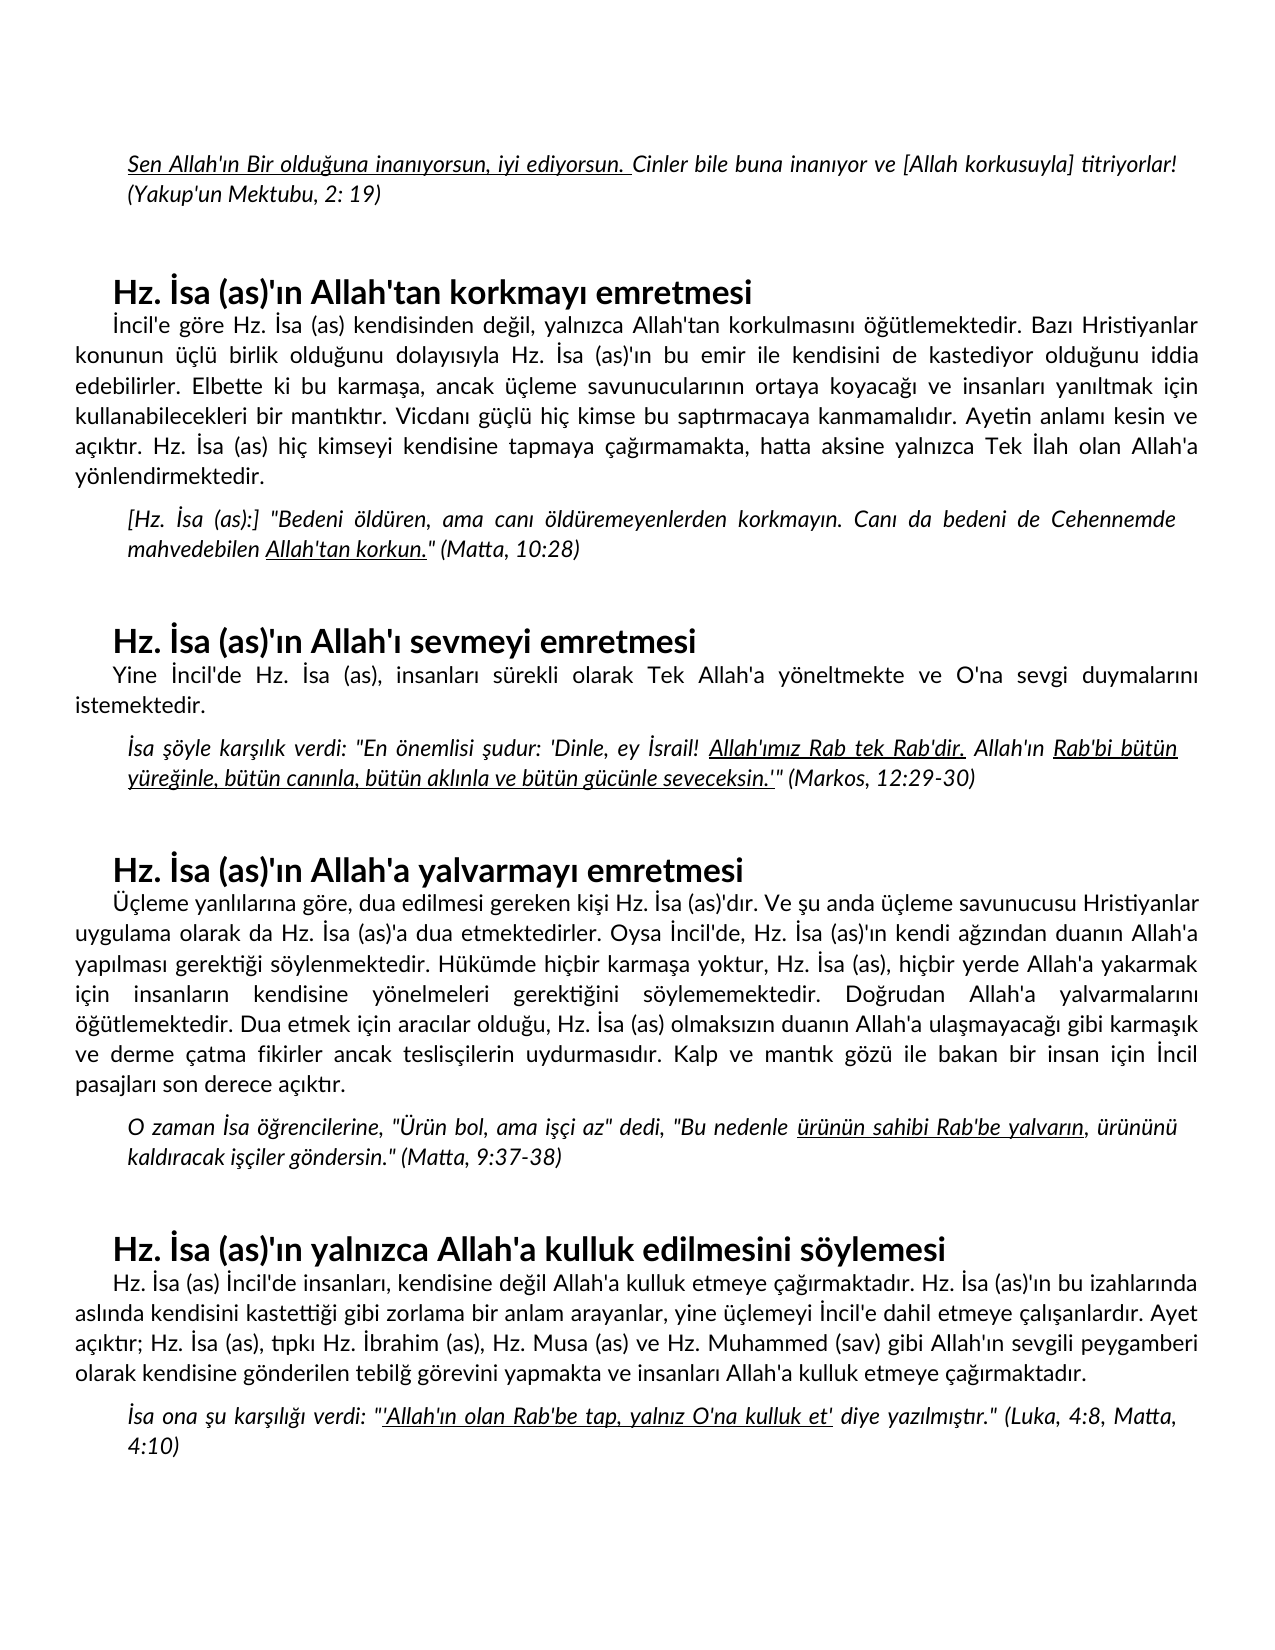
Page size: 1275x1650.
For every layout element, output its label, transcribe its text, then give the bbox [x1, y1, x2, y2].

subtitle Hz. İsa (as)'ın yalnızca Allah'a kulluk edilmesini söylemesi [112, 1229, 1200, 1269]
text Yine İncil'de Hz. İsa (as), insanları sürekli olarak Tek Allah'a yöneltmekte ve O'na sevgi duymalarını istemektedir. [75, 661, 1200, 718]
subtitle Hz. İsa (as)'ın Allah'ı sevmeyi emretmesi [112, 621, 1200, 661]
subtitle Hz. İsa (as)'ın Allah'tan korkmayı emretmesi [112, 271, 1200, 311]
text İsa şöyle karşılık verdi: "En önemlisi şudur: 'Dinle, ey İsrail! Allah'ımız Rab tek Rab'dir. Allah'ın Rab'bi bütün yüreğinle, bütün canınla, bütün aklınla ve bütün gücünle seveceksin.'" (Markos, 12:29-30) [127, 733, 1177, 791]
text Sen Allah'ın Bir olduğuna inanıyorsun, iyi ediyorsun. Cinler bile buna inanıyor ve [Allah korkusuyla] titriyorlar! (Yakup'un Mektubu, 2: 19) [127, 150, 1177, 208]
subtitle Hz. İsa (as)'ın Allah'a yalvarmayı emretmesi [112, 849, 1200, 889]
text Üçleme yanlılarına göre, dua edilmesi gereken kişi Hz. İsa (as)'dır. Ve şu anda üçleme savunucusu Hristiyanlar uygulama olarak da Hz. İsa (as)'a dua etmektedirler. Oysa İncil'de, Hz. İsa (as)'ın kendi ağzından duanın Allah'a yapılması gerektiği söylenmektedir. Hükümde hiçbir karmaşa yoktur, Hz. İsa (as), hiçbir yerde Allah'a yakarmak için insanların kendisine yönelmeleri gerektiğini söylememektedir. Doğrudan Allah'a yalvarmalarını öğütlemektedir. Dua etmek için aracılar olduğu, Hz. İsa (as) olmaksızın duanın Allah'a ulaşmayacağı gibi karmaşık ve derme çatma fikirler ancak teslisçilerin uydurmasıdır. Kalp ve mantık gözü ile bakan bir insan için İncil pasajları son derece açıktır. [75, 889, 1200, 1098]
text Hz. İsa (as) İncil'de insanları, kendisine değil Allah'a kulluk etmeye çağırmaktadır. Hz. İsa (as)'ın bu izahlarında aslında kendisini kastettiği gibi zorlama bir anlam arayanlar, yine üçlemeyi İncil'e dahil etmeye çalışanlardır. Ayet açıktır; Hz. İsa (as), tıpkı Hz. İbrahim (as), Hz. Musa (as) ve Hz. Muhammed (sav) gibi Allah'ın sevgili peygamberi olarak kendisine gönderilen tebilğ görevini yapmakta ve insanları Allah'a kulluk etmeye çağırmaktadır. [75, 1269, 1200, 1387]
text [Hz. İsa (as):] "Bedeni öldüren, ama canı öldüremeyenlerden korkmayın. Canı da bedeni de Cehennemde mahvedebilen Allah'tan korkun." (Matta, 10:28) [127, 505, 1177, 563]
text İncil'e göre Hz. İsa (as) kendisinden değil, yalnızca Allah'tan korkulmasını öğütlemektedir. Bazı Hristiyanlar konunun üçlü birlik olduğunu dolayısıyla Hz. İsa (as)'ın bu emir ile kendisini de kastediyor olduğunu iddia edebilirler. Elbette ki bu karmaşa, ancak üçleme savunucularının ortaya koyacağı ve insanları yanıltmak için kullanabilecekleri bir mantıktır. Vicdanı güçlü hiç kimse bu saptırmacaya kanmamalıdır. Ayetin anlamı kesin ve açıktır. Hz. İsa (as) hiç kimseyi kendisine tapmaya çağırmamakta, hatta aksine yalnızca Tek İlah olan Allah'a yönlendirmektedir. [75, 311, 1200, 490]
text İsa ona şu karşılığı verdi: "'Allah'ın olan Rab'be tap, yalnız O'na kulluk et' diye yazılmıştır." (Luka, 4:8, Matta, 4:10) [127, 1402, 1177, 1460]
text O zaman İsa öğrencilerine, "Ürün bol, ama işçi az" dedi, "Bu nedenle ürünün sahibi Rab'be yalvarın, ürününü kaldıracak işçiler göndersin." (Matta, 9:37-38) [127, 1113, 1177, 1171]
